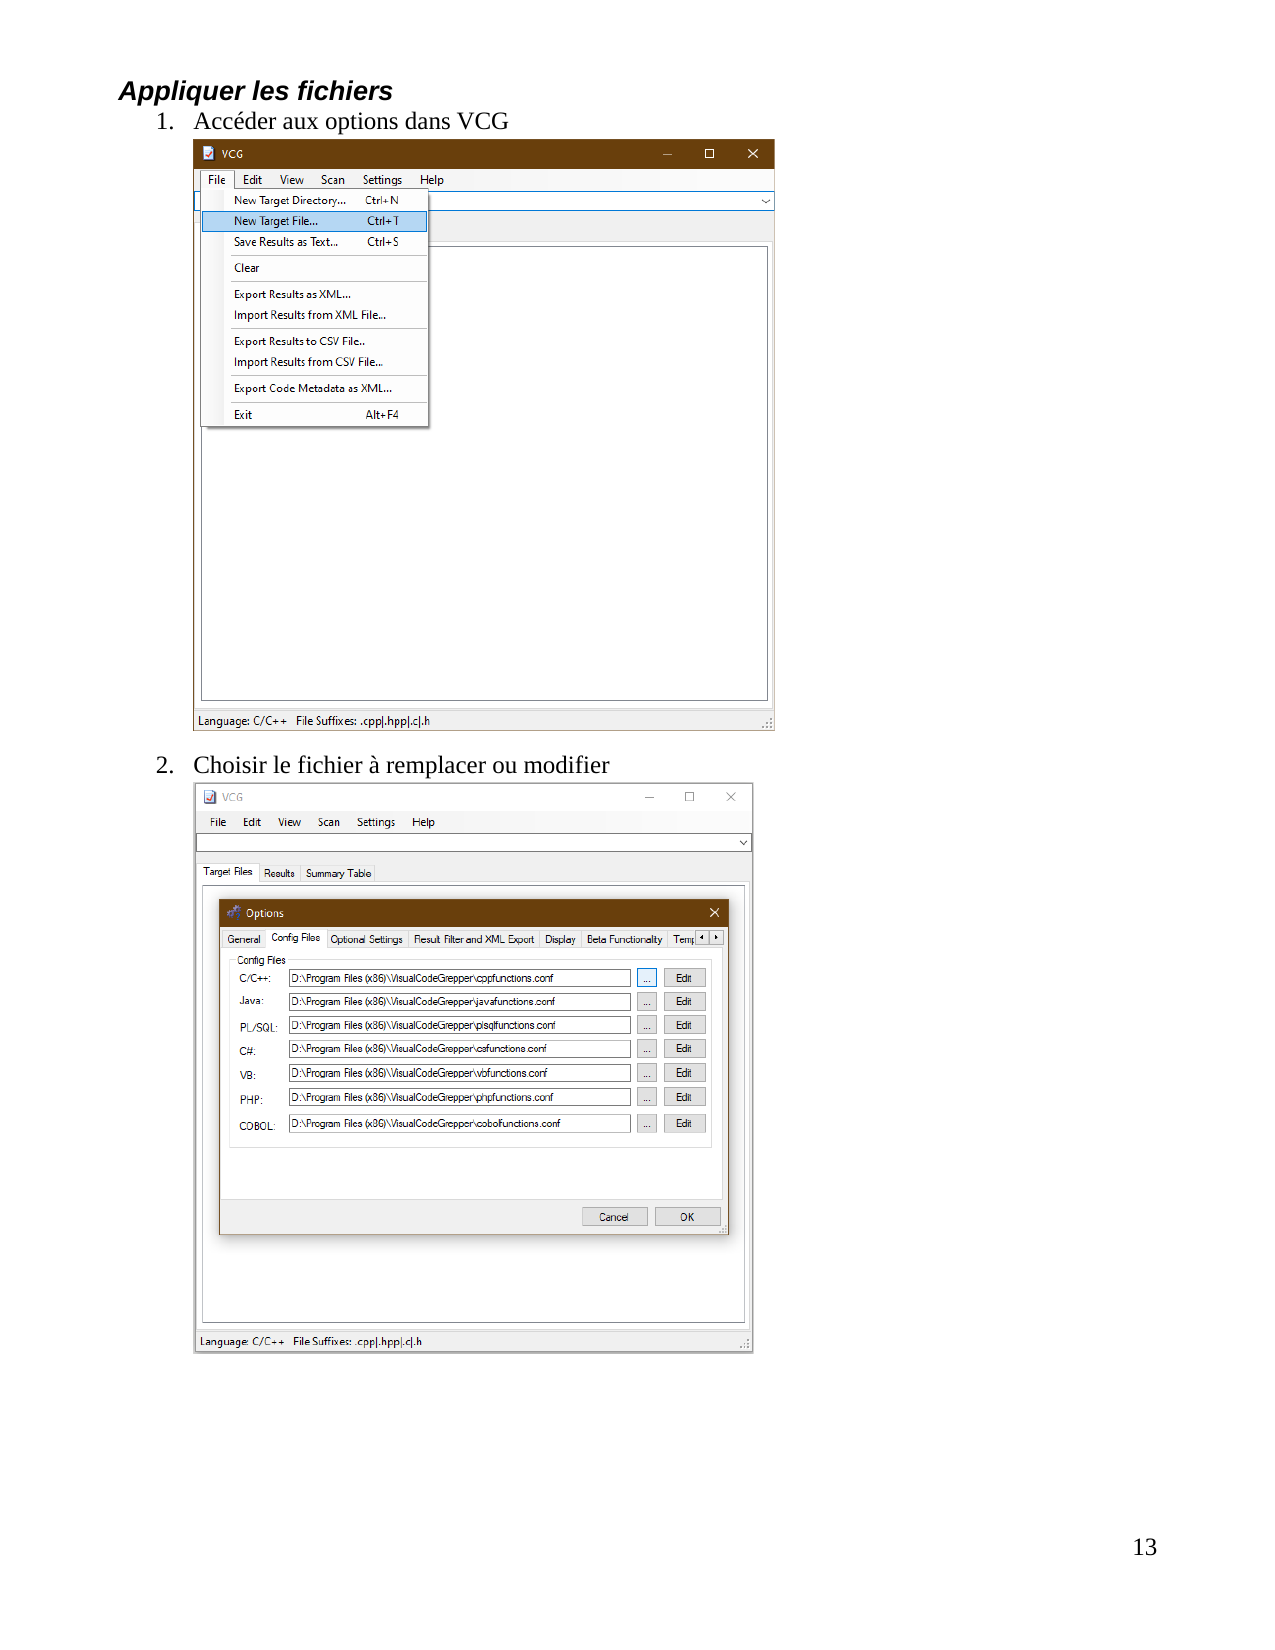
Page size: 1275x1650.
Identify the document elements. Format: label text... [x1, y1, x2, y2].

picture [193, 139, 775, 731]
list Accéder aux options dans VCG [156, 106, 1157, 731]
picture [193, 782, 754, 1354]
subtitle Appliquer les fichiers [118, 75, 1157, 106]
list Choisir le fichier à remplacer ou modifier [156, 750, 1157, 1419]
